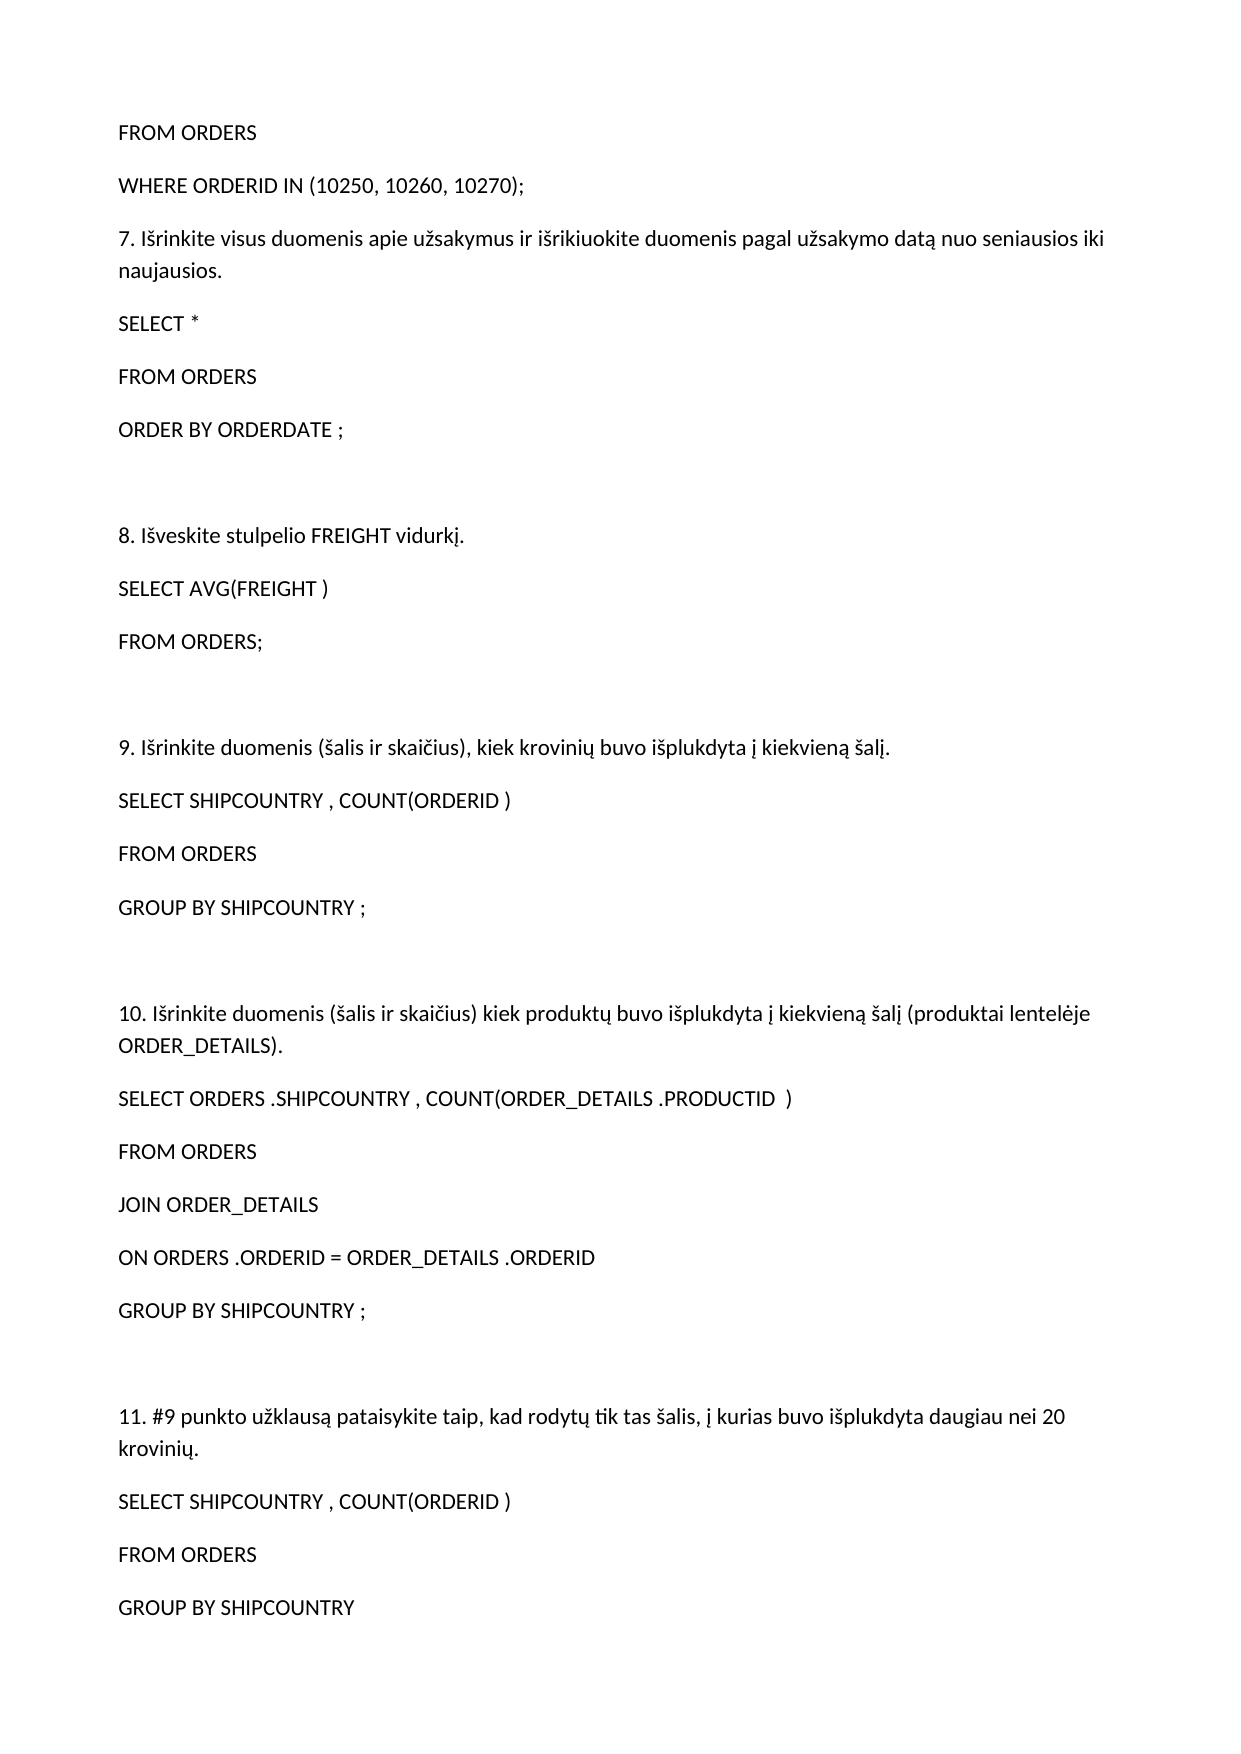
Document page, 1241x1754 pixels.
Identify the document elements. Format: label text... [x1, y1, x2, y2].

text ON ORDERS .ORDERID = ORDER_DETAILS .ORDERID [118, 1243, 1122, 1271]
text JOIN ORDER_DETAILS [118, 1190, 1122, 1218]
text FROM ORDERS [118, 839, 1122, 868]
text 11. #9 punkto užklausą pataisykite taip, kad rodytų tik tas šalis, į kurias buvo išplukdyta daugiau nei 20 krovinių. [118, 1402, 1122, 1462]
text SELECT AVG(FREIGHT ) [118, 574, 1122, 602]
text FROM ORDERS [118, 362, 1122, 390]
text GROUP BY SHIPCOUNTRY [118, 1593, 1122, 1621]
text SELECT * [118, 309, 1122, 337]
text GROUP BY SHIPCOUNTRY ; [118, 1296, 1122, 1324]
text GROUP BY SHIPCOUNTRY ; [118, 893, 1122, 921]
text SELECT SHIPCOUNTRY , COUNT(ORDERID ) [118, 1487, 1122, 1515]
text WHERE ORDERID IN (10250, 10260, 10270); [118, 171, 1122, 199]
text FROM ORDERS [118, 118, 1122, 146]
text ORDER BY ORDERDATE ; [118, 415, 1122, 443]
text 9. Išrinkite duomenis (šalis ir skaičius), kiek krovinių buvo išplukdyta į kiekvieną šalį. [118, 733, 1122, 762]
text SELECT ORDERS .SHIPCOUNTRY , COUNT(ORDER_DETAILS .PRODUCTID ) [118, 1084, 1122, 1112]
text 10. Išrinkite duomenis (šalis ir skaičius) kiek produktų buvo išplukdyta į kiekvieną šalį (produktai lentelėje ORDER_DETAILS). [118, 999, 1122, 1059]
text 8. Išveskite stulpelio FREIGHT vidurkį. [118, 521, 1122, 549]
text 7. Išrinkite visus duomenis apie užsakymus ir išrikiuokite duomenis pagal užsakymo datą nuo seniausios iki naujausios. [118, 224, 1122, 284]
text SELECT SHIPCOUNTRY , COUNT(ORDERID ) [118, 787, 1122, 814]
text FROM ORDERS [118, 1540, 1122, 1568]
text FROM ORDERS; [118, 627, 1122, 656]
text FROM ORDERS [118, 1137, 1122, 1165]
